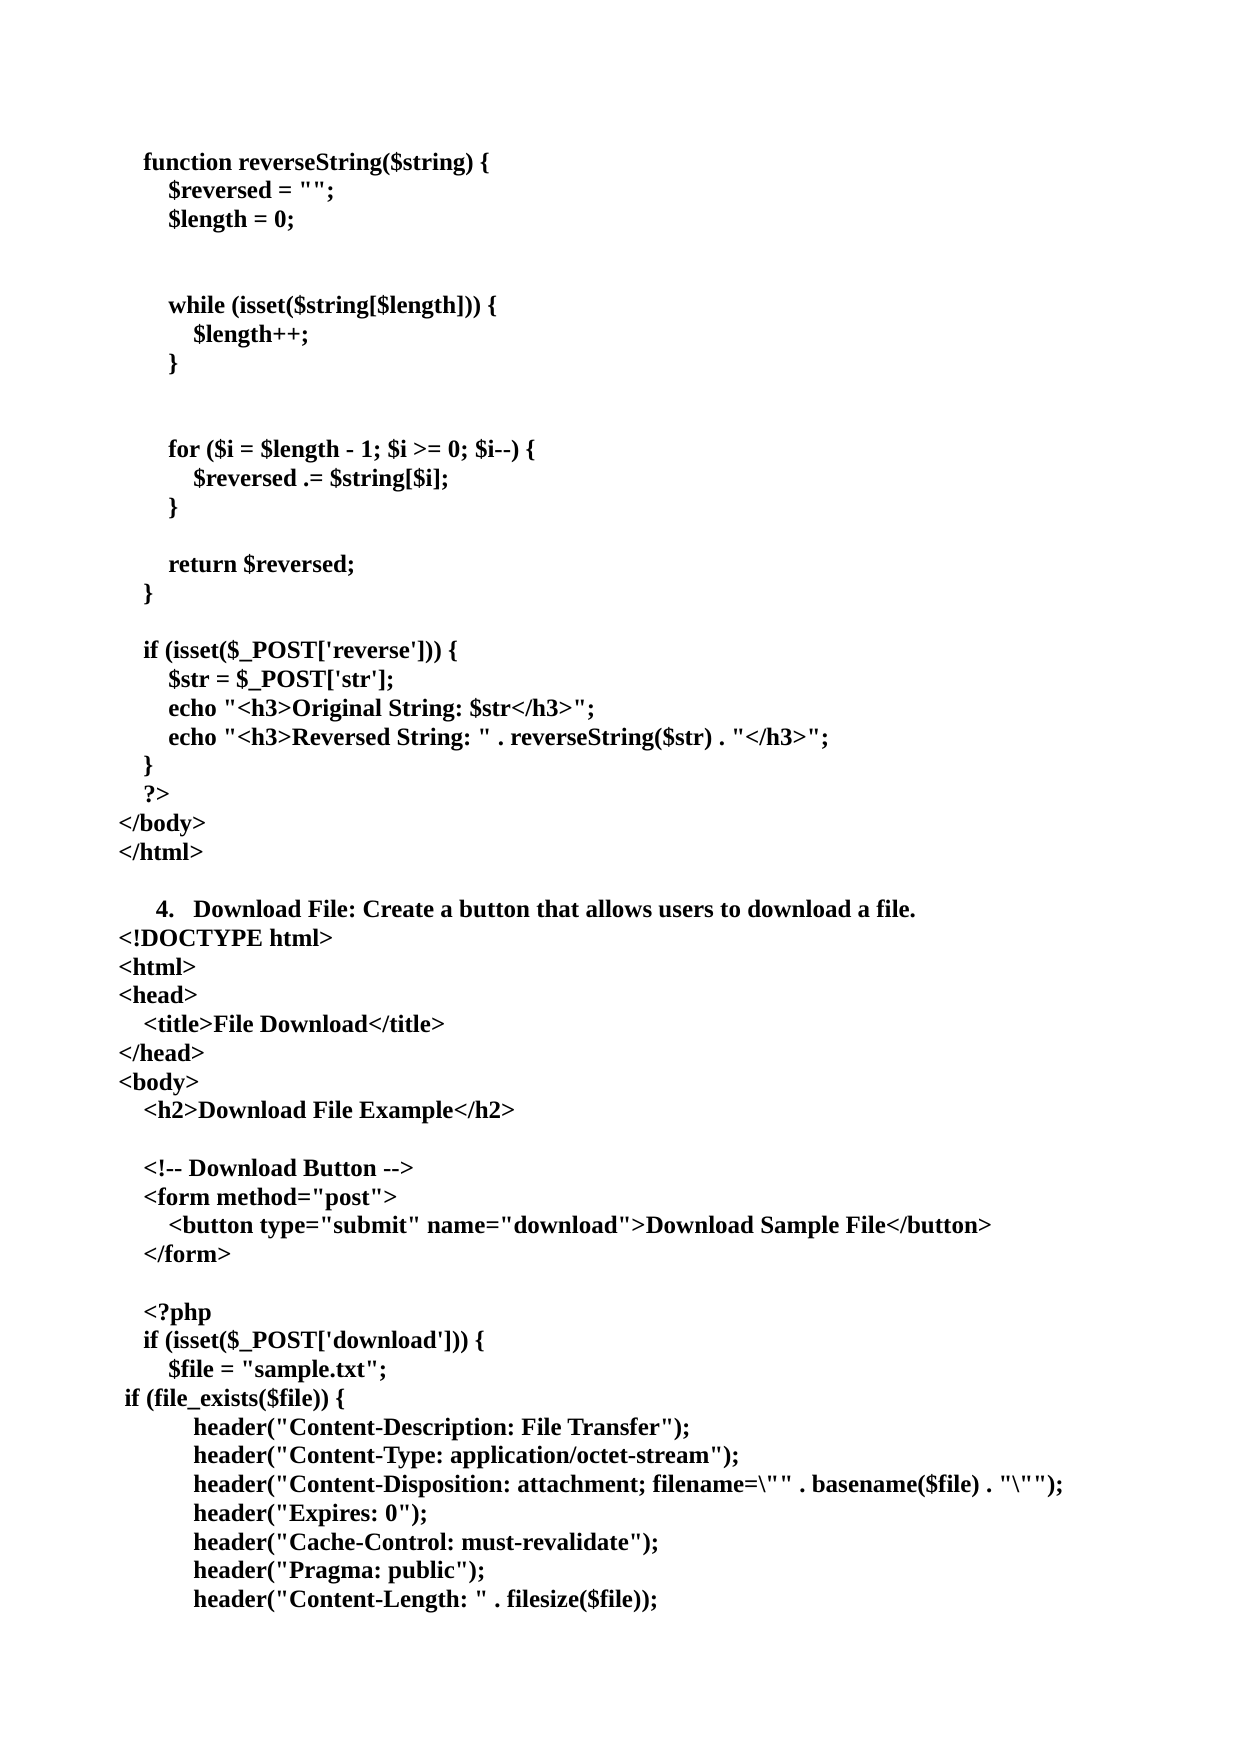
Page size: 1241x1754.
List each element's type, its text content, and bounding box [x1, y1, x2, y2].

text ?> [118, 779, 1122, 808]
text header("Cache-Control: must-revalidate"); [118, 1527, 1122, 1556]
text for ($i = $length - 1; $i >= 0; $i--) { [118, 434, 1122, 463]
text <body> [118, 1067, 1122, 1096]
text $length++; [118, 319, 1122, 348]
text <head> [118, 981, 1122, 1009]
text header("Content-Length: " . filesize($file)); [118, 1584, 1122, 1613]
text $file = "sample.txt"; [118, 1354, 1122, 1383]
text } [118, 348, 1122, 377]
text $str = $_POST['str']; [118, 664, 1122, 693]
text } [118, 751, 1122, 779]
text if (isset($_POST['reverse'])) { [118, 636, 1122, 664]
text } [118, 492, 1122, 521]
text <title>File Download</title> [118, 1009, 1122, 1038]
text echo "<h3>Original String: $str</h3>"; [118, 693, 1122, 722]
text header("Expires: 0"); [118, 1498, 1122, 1527]
text if (isset($_POST['download'])) { [118, 1326, 1122, 1354]
text </body> [118, 808, 1122, 837]
text <?php [118, 1297, 1122, 1326]
text <!DOCTYPE html> [118, 923, 1122, 952]
text <!-- Download Button --> [118, 1153, 1122, 1182]
text </html> [118, 837, 1122, 866]
text <button type="submit" name="download">Download Sample File</button> [118, 1211, 1122, 1239]
text header("Pragma: public"); [118, 1556, 1122, 1584]
text if (file_exists($file)) { [118, 1383, 1122, 1412]
text </form> [118, 1239, 1122, 1268]
text echo "<h3>Reversed String: " . reverseString($str) . "</h3>"; [118, 722, 1122, 751]
text <h2>Download File Example</h2> [118, 1096, 1122, 1124]
text } [118, 578, 1122, 607]
list Download File: Create a button that allows users to download a file. [156, 894, 1122, 923]
text </head> [118, 1038, 1122, 1067]
text return $reversed; [118, 549, 1122, 578]
text header("Content-Description: File Transfer"); [118, 1412, 1122, 1441]
text $length = 0; [118, 204, 1122, 233]
text function reverseString($string) { [118, 147, 1122, 176]
text <form method="post"> [118, 1182, 1122, 1211]
text $reversed = ""; [118, 176, 1122, 204]
text <html> [118, 952, 1122, 981]
text $reversed .= $string[$i]; [118, 463, 1122, 492]
text header("Content-Disposition: attachment; filename=\"" . basename($file) . "\""); [118, 1469, 1122, 1498]
text while (isset($string[$length])) { [118, 291, 1122, 319]
text header("Content-Type: application/octet-stream"); [118, 1441, 1122, 1469]
